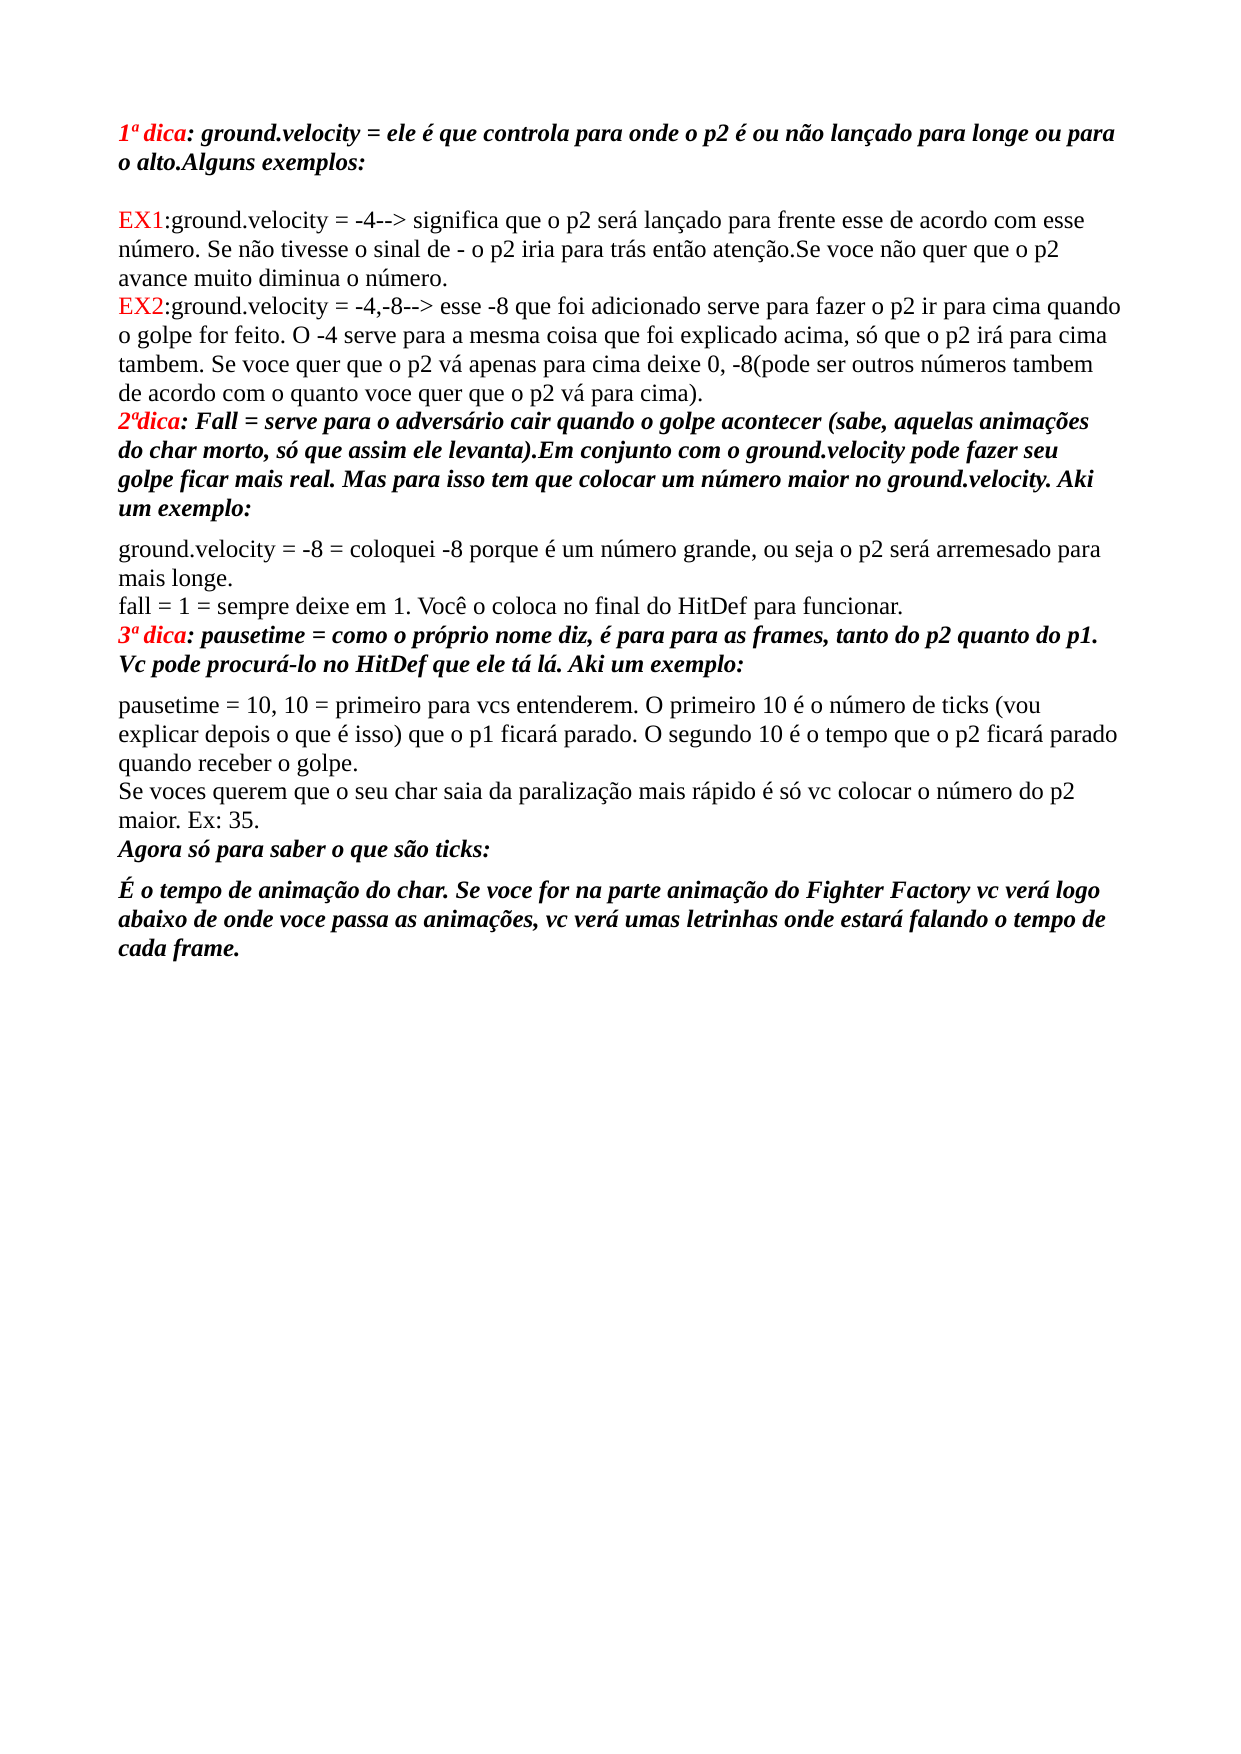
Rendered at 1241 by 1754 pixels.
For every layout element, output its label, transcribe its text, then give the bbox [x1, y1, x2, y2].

text 1ª dica: ground.velocity = ele é que controla para onde o p2 é ou não lançado para longe ou para o alto.Alguns exemplos: [118, 118, 1122, 176]
text ground.velocity = -8 = coloquei -8 porque é um número grande, ou seja o p2 será arremesado para mais longe. fall = 1 = sempre deixe em 1. Você o coloca no final do HitDef para funcionar. [118, 534, 1122, 620]
text EX1:ground.velocity = -4--> significa que o p2 será lançado para frente esse de acordo com esse número. Se não tivesse o sinal de - o p2 iria para trás então atenção.Se voce não quer que o p2 avance muito diminua o número. EX2:ground.velocity = -4,-8--> esse -8 que foi adicionado serve para fazer o p2 ir para cima quando o golpe for feito. O -4 serve para a mesma coisa que foi explicado acima, só que o p2 irá para cima tambem. Se voce quer que o p2 vá apenas para cima deixe 0, -8(pode ser outros números tambem de acordo com o quanto voce quer que o p2 vá para cima). [118, 205, 1122, 406]
text 2ªdica: Fall = serve para o adversário cair quando o golpe acontecer (sabe, aquelas animações do char morto, só que assim ele levanta).Em conjunto com o ground.velocity pode fazer seu golpe ficar mais real. Mas para isso tem que colocar um número maior no ground.velocity. Aki um exemplo: [118, 406, 1122, 521]
text É o tempo de animação do char. Se voce for na parte animação do Fighter Factory vc verá logo abaixo de onde voce passa as animações, vc verá umas letrinhas onde estará falando o tempo de cada frame. [118, 875, 1122, 961]
text 3ª dica: pausetime = como o próprio nome diz, é para para as frames, tanto do p2 quanto do p1. Vc pode procurá-lo no HitDef que ele tá lá. Aki um exemplo: [118, 620, 1122, 678]
text pausetime = 10, 10 = primeiro para vcs entenderem. O primeiro 10 é o número de ticks (vou explicar depois o que é isso) que o p1 ficará parado. O segundo 10 é o tempo que o p2 ficará parado quando receber o golpe. Se voces querem que o seu char saia da paralização mais rápido é só vc colocar o número do p2 maior. Ex: 35. [118, 690, 1122, 834]
text Agora só para saber o que são ticks: [118, 834, 1122, 863]
